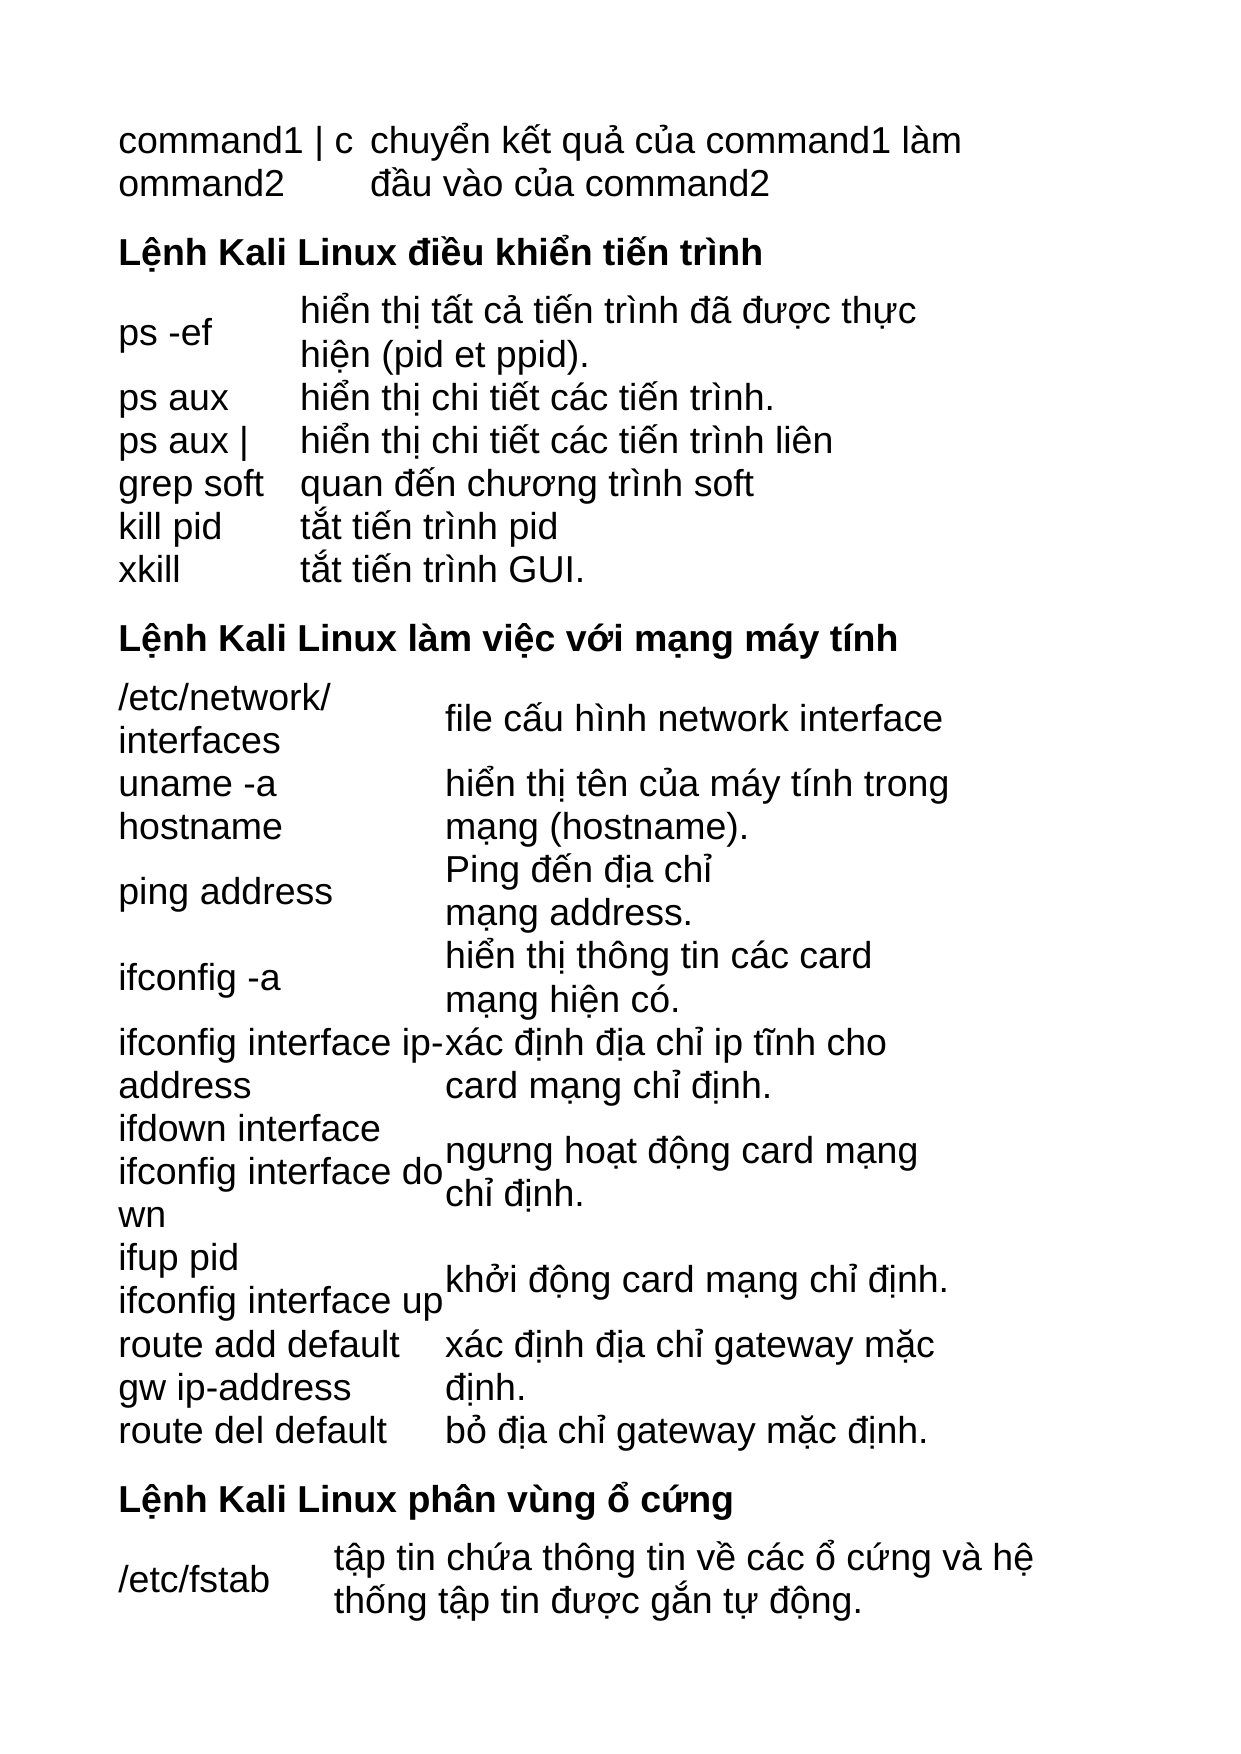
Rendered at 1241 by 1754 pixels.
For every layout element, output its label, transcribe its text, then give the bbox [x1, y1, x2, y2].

table_cell ifup pid ifconfig interface up [118, 1236, 445, 1322]
table_cell kill pid [118, 504, 300, 547]
table_cell ngưng hoạt động card mạng chỉ định. [445, 1106, 952, 1236]
table_cell khởi động card mạng chỉ định. [445, 1236, 952, 1322]
table_cell xkill [118, 548, 300, 591]
table_cell ps aux [118, 375, 300, 418]
table_cell route add default gw ip-address [118, 1322, 445, 1408]
table_cell hiển thị chi tiết các tiến trình. [300, 375, 919, 418]
table_cell hiển thị thông tin các card mạng hiện có. [445, 934, 952, 1020]
table_cell ping address [118, 848, 445, 934]
table_cell tắt tiến trình GUI. [300, 548, 919, 591]
table_cell Ping đến địa chỉ mạng address. [445, 848, 952, 934]
table_cell chuyển kết quả của command1 làm đầu vào của command2 [370, 118, 980, 204]
table_header tập tin chứa thông tin về các ổ cứng và hệ thống tập tin được gắn tự động. [334, 1536, 1085, 1622]
table_cell hiển thị chi tiết các tiến trình liên quan đến chương trình soft [300, 418, 919, 504]
table_cell route del default [118, 1408, 445, 1451]
table_cell ifdown interface ifconfig interface down [118, 1106, 445, 1236]
table_cell bỏ địa chỉ gateway mặc định. [445, 1408, 952, 1451]
table_header /etc/network/interfaces [118, 675, 445, 761]
table_cell command1 | command2 [118, 118, 370, 204]
subtitle Lệnh Kali Linux điều khiển tiến trình [118, 220, 1122, 273]
subtitle Lệnh Kali Linux phân vùng ổ cứng [118, 1467, 1122, 1520]
table_cell ps aux | grep soft [118, 418, 300, 504]
table_cell ifconfig -a [118, 934, 445, 1020]
table_cell ifconfig interface ip-address [118, 1020, 445, 1106]
table_header ps -ef [118, 289, 300, 375]
table_cell xác định địa chỉ gateway mặc định. [445, 1322, 952, 1408]
table_cell uname -a hostname [118, 761, 445, 847]
table_header file cấu hình network interface [445, 675, 952, 761]
table_header /etc/fstab [118, 1536, 334, 1622]
subtitle Lệnh Kali Linux làm việc với mạng máy tính [118, 606, 1122, 659]
table_header hiển thị tất cả tiến trình đã được thực hiện (pid et ppid). [300, 289, 919, 375]
table_cell xác định địa chỉ ip tĩnh cho card mạng chỉ định. [445, 1020, 952, 1106]
table_cell tắt tiến trình pid [300, 504, 919, 547]
table_cell hiển thị tên của máy tính trong mạng (hostname). [445, 761, 952, 847]
